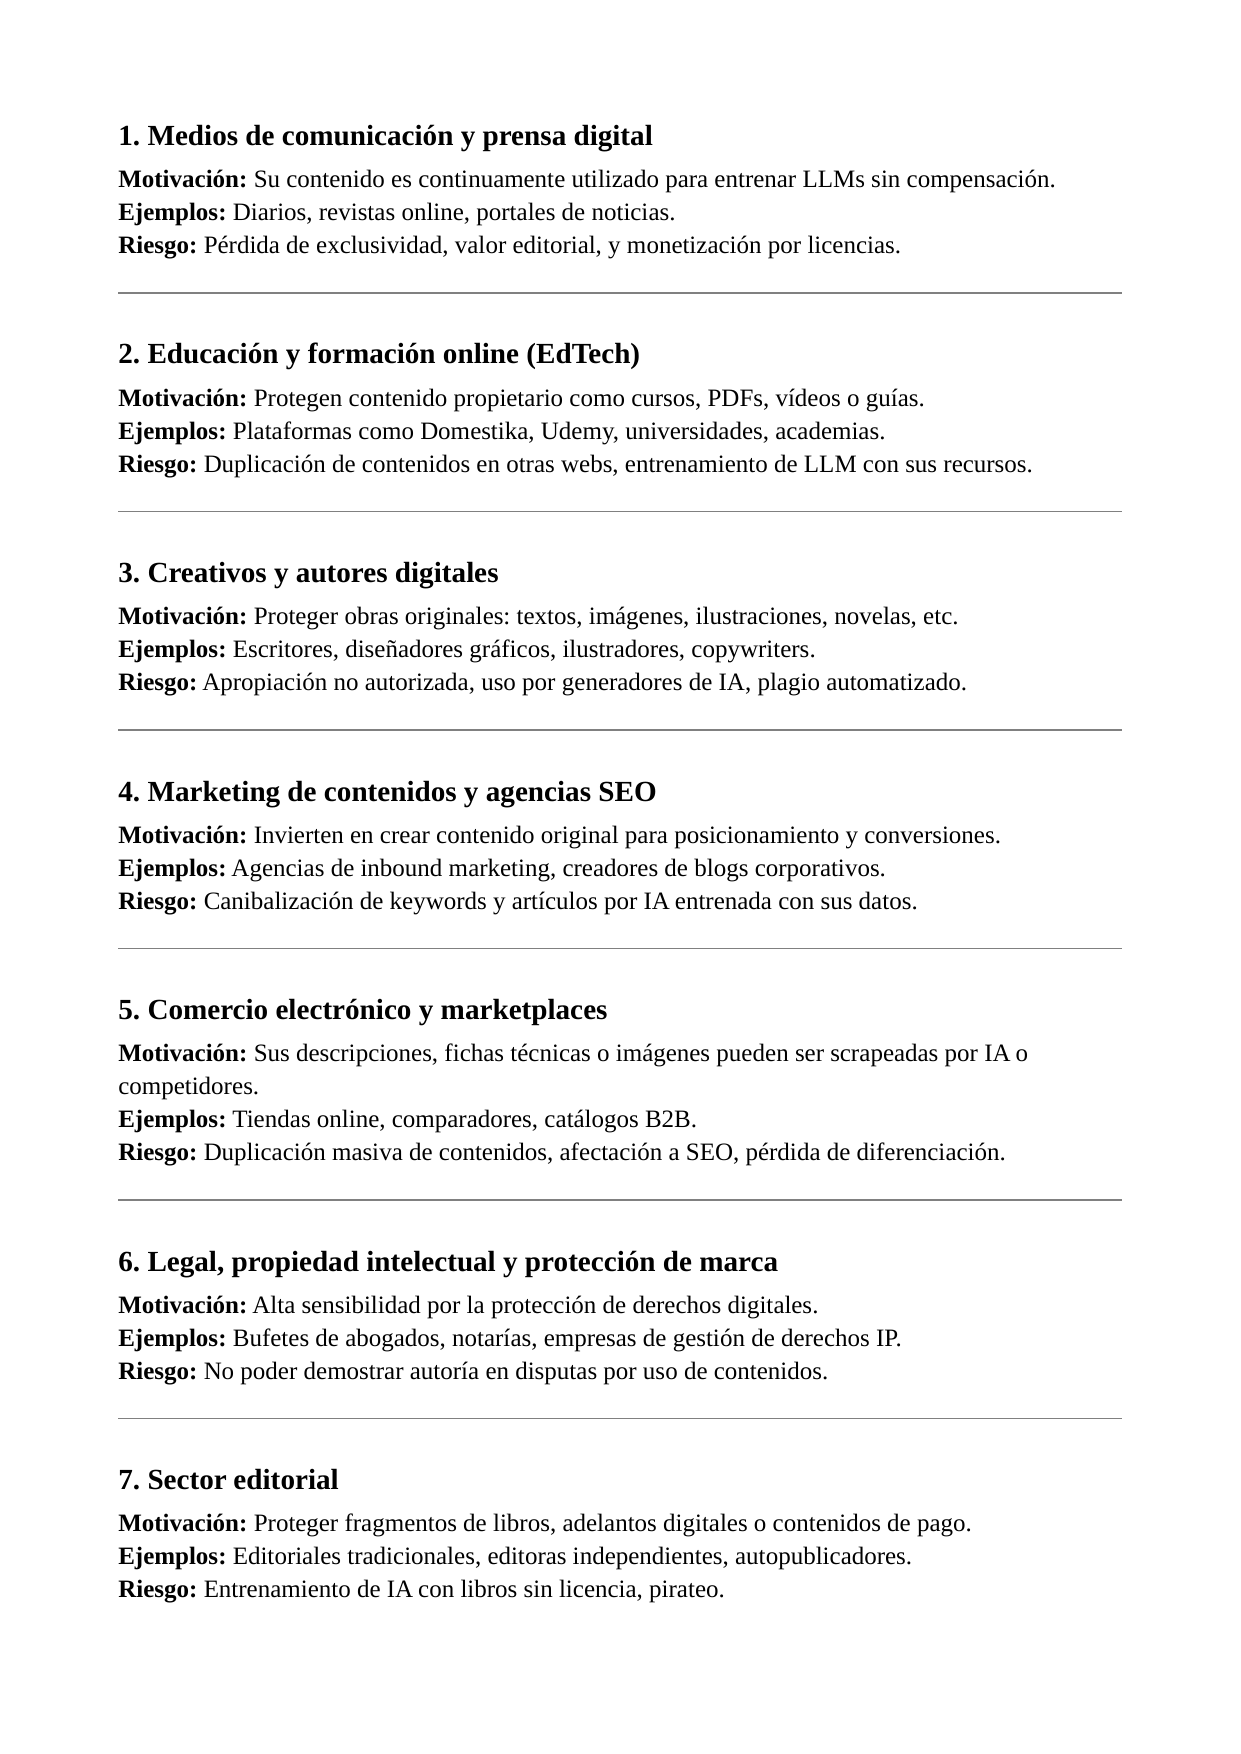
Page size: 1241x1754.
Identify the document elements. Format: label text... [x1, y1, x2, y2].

subtitle 2. Educación y formación online (EdTech) [118, 337, 1122, 370]
text Motivación: Proteger fragmentos de libros, adelantos digitales o contenidos de pago. Ejemplos: Editoriales tradicionales, editoras independientes, autopublicadores. Riesgo: Entrenamiento de IA con libros sin licencia, pirateo. [118, 1508, 1122, 1603]
subtitle 6. Legal, propiedad intelectual y protección de marca [118, 1244, 1122, 1277]
subtitle 5. Comercio electrónico y marketplaces [118, 992, 1122, 1026]
subtitle 3. Creativos y autores digitales [118, 555, 1122, 589]
text Motivación: Alta sensibilidad por la protección de derechos digitales. Ejemplos: Bufetes de abogados, notarías, empresas de gestión de derechos IP. Riesgo: No poder demostrar autoría en disputas por uso de contenidos. [118, 1290, 1122, 1385]
subtitle 7. Sector editorial [118, 1462, 1122, 1496]
text Motivación: Sus descripciones, fichas técnicas o imágenes pueden ser scrapeadas por IA o competidores. Ejemplos: Tiendas online, comparadores, catálogos B2B. Riesgo: Duplicación masiva de contenidos, afectación a SEO, pérdida de diferenciación. [118, 1038, 1122, 1166]
text Motivación: Invierten en crear contenido original para posicionamiento y conversiones. Ejemplos: Agencias de inbound marketing, creadores de blogs corporativos. Riesgo: Canibalización de keywords y artículos por IA entrenada con sus datos. [118, 820, 1122, 914]
text Motivación: Su contenido es continuamente utilizado para entrenar LLMs sin compensación. Ejemplos: Diarios, revistas online, portales de noticias. Riesgo: Pérdida de exclusividad, valor editorial, y monetización por licencias. [118, 164, 1122, 259]
text Motivación: Protegen contenido propietario como cursos, PDFs, vídeos o guías. Ejemplos: Plataformas como Domestika, Udemy, universidades, academias. Riesgo: Duplicación de contenidos en otras webs, entrenamiento de LLM con sus recursos. [118, 383, 1122, 477]
text Motivación: Proteger obras originales: textos, imágenes, ilustraciones, novelas, etc. Ejemplos: Escritores, diseñadores gráficos, ilustradores, copywriters. Riesgo: Apropiación no autorizada, uso por generadores de IA, plagio automatizado. [118, 601, 1122, 696]
subtitle 1. Medios de comunicación y prensa digital [118, 118, 1122, 152]
subtitle 4. Marketing de contenidos y agencias SEO [118, 774, 1122, 807]
